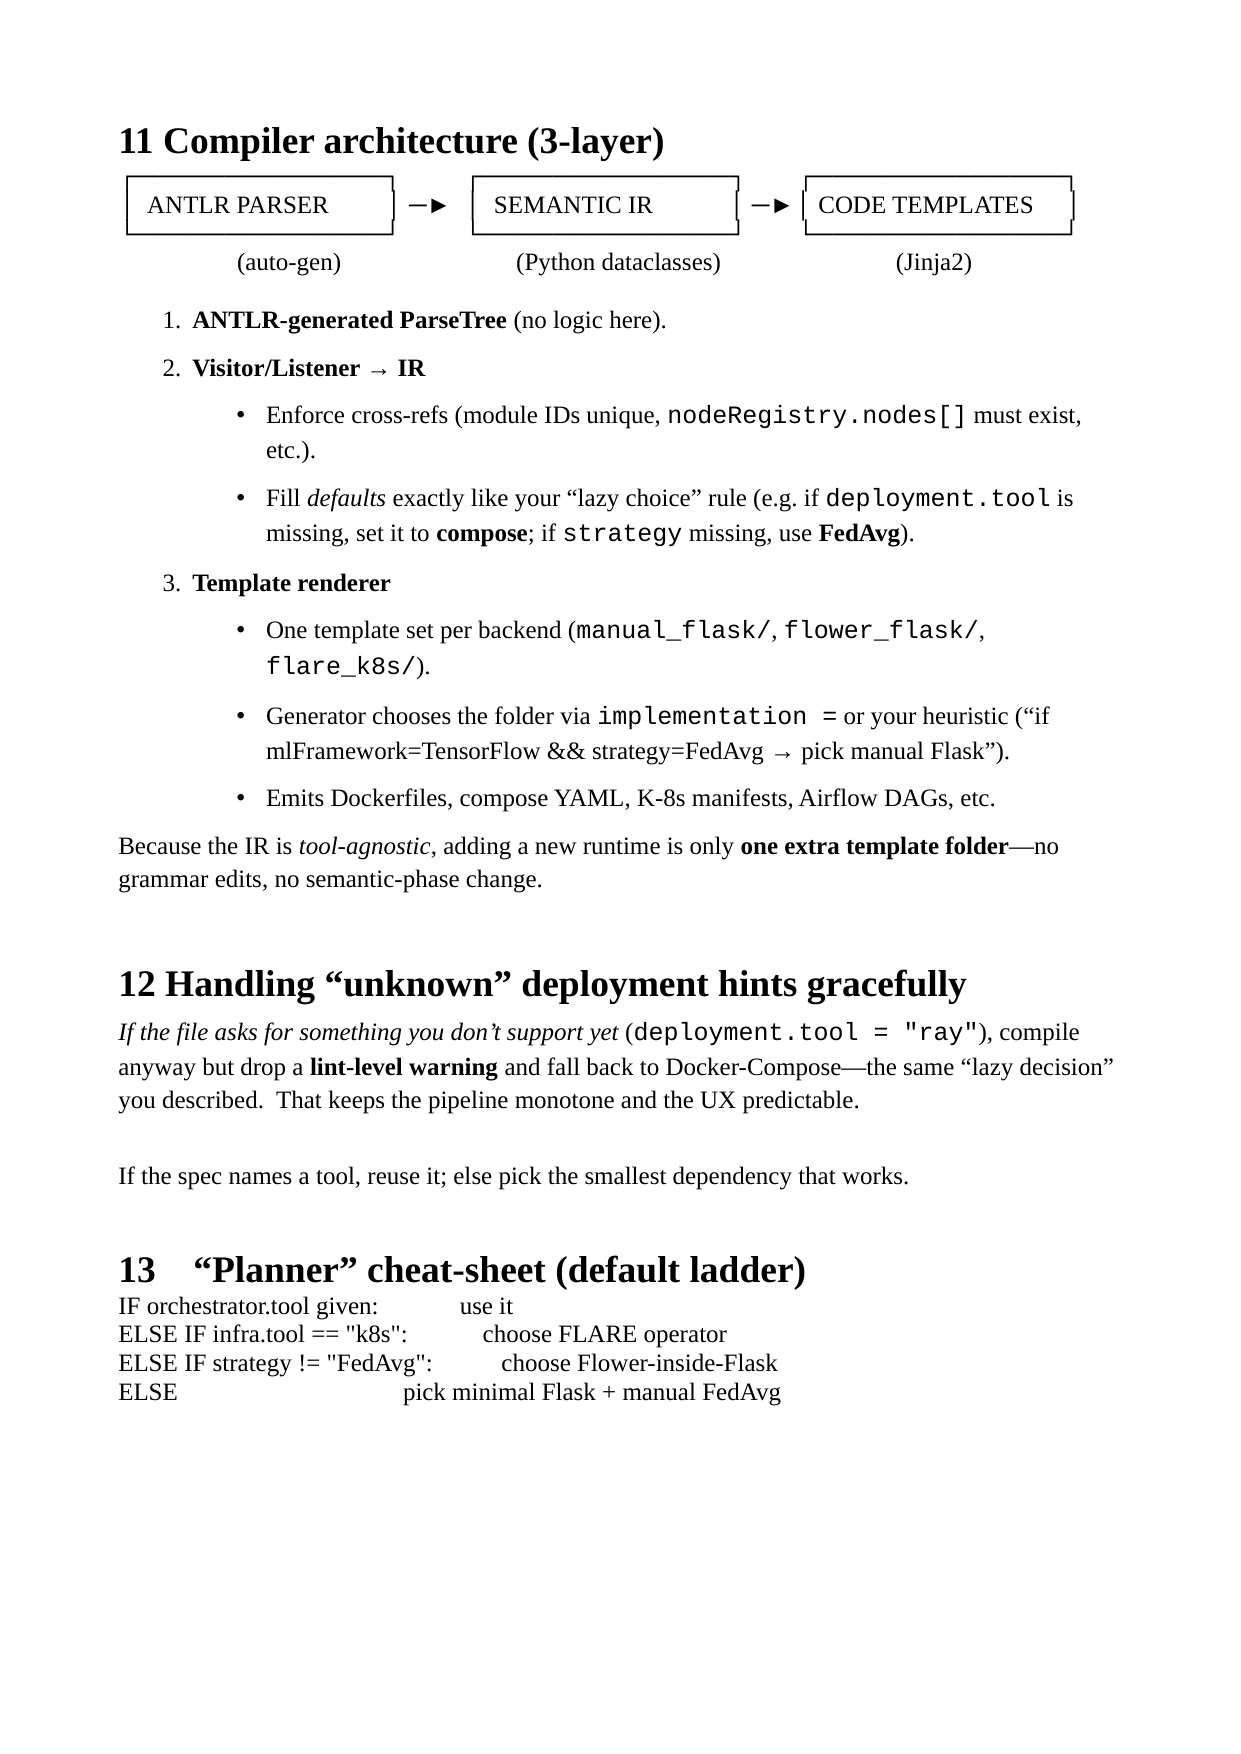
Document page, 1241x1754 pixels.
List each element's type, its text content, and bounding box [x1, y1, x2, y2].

text └──────────────┘ └──────────────┘ └──────────────┘ [118, 219, 1122, 247]
list One template set per backend (manual_flask/, flower_flask/, flare_k8s/). [236, 616, 1122, 682]
list Template renderer [162, 568, 1122, 597]
text │ ANTLR PARSER │ ─► │ SEMANTIC IR │ ─►│ CODE TEMPLATES │ [395, 190, 471, 219]
text │ ANTLR PARSER │ ─► │ SEMANTIC IR │ ─►│ CODE TEMPLATES │ [473, 190, 735, 219]
list Emits Dockerfiles, compose YAML, K-8s manifests, Airflow DAGs, etc. [236, 783, 1122, 812]
text If the file asks for something you don’t support yet (deployment.tool = "ray"), compile anyway but drop a lint-level warning and fall back to Docker-Compose—the same “lazy decision” you described. That keeps the pipeline monotone and the UX predictable. [118, 1017, 1122, 1114]
text │ ANTLR PARSER │ ─► │ SEMANTIC IR │ ─►│ CODE TEMPLATES │ [128, 190, 393, 219]
subtitle 12 Handling “unknown” deployment hints gracefully [118, 961, 1122, 1004]
list Enforce cross-refs (module IDs unique, nodeRegistry.nodes[] must exist, etc.). [236, 400, 1122, 464]
list ANTLR-generated ParseTree (no logic here). [162, 305, 1122, 334]
text │ ANTLR PARSER │ ─► │ SEMANTIC IR │ ─►│ CODE TEMPLATES │ [737, 190, 802, 219]
text IF orchestrator.tool given: use it [118, 1291, 1122, 1319]
text ELSE IF infra.tool == "k8s": choose FLARE operator [118, 1319, 1122, 1348]
text │ ANTLR PARSER │ ─► │ SEMANTIC IR │ ─►│ CODE TEMPLATES │ [1074, 190, 1122, 219]
list Fill defaults exactly like your “lazy choice” rule (e.g. if deployment.tool is missing, set it to compose; if strategy missing, use FedAvg). [236, 483, 1122, 549]
text (auto-gen) (Python dataclasses) (Jinja2) [118, 247, 1122, 276]
text If the spec names a tool, reuse it; else pick the smallest dependency that works. [118, 1161, 1122, 1190]
text 11 Compiler architecture (3-layer) [118, 118, 1122, 161]
text │ ANTLR PARSER │ ─► │ SEMANTIC IR │ ─►│ CODE TEMPLATES │ [804, 190, 1072, 219]
text ┌──────────────┐ ┌──────────────┐ ┌──────────────┐ [118, 161, 1122, 190]
text ELSE IF strategy != "FedAvg": choose Flower-inside-Flask [118, 1348, 1122, 1377]
list Generator chooses the folder via implementation = or your heuristic (“if mlFramework=TensorFlow && strategy=FedAvg → pick manual Flask”). [236, 701, 1122, 764]
text ELSE pick minimal Flask + manual FedAvg [118, 1377, 1122, 1406]
text Because the IR is tool-agnostic, adding a new runtime is only one extra template folder—no grammar edits, no semantic-phase change. [118, 831, 1122, 893]
list Visitor/Listener → IR [162, 353, 1122, 381]
text 13 “Planner” cheat-sheet (default ladder) [118, 1248, 1122, 1291]
